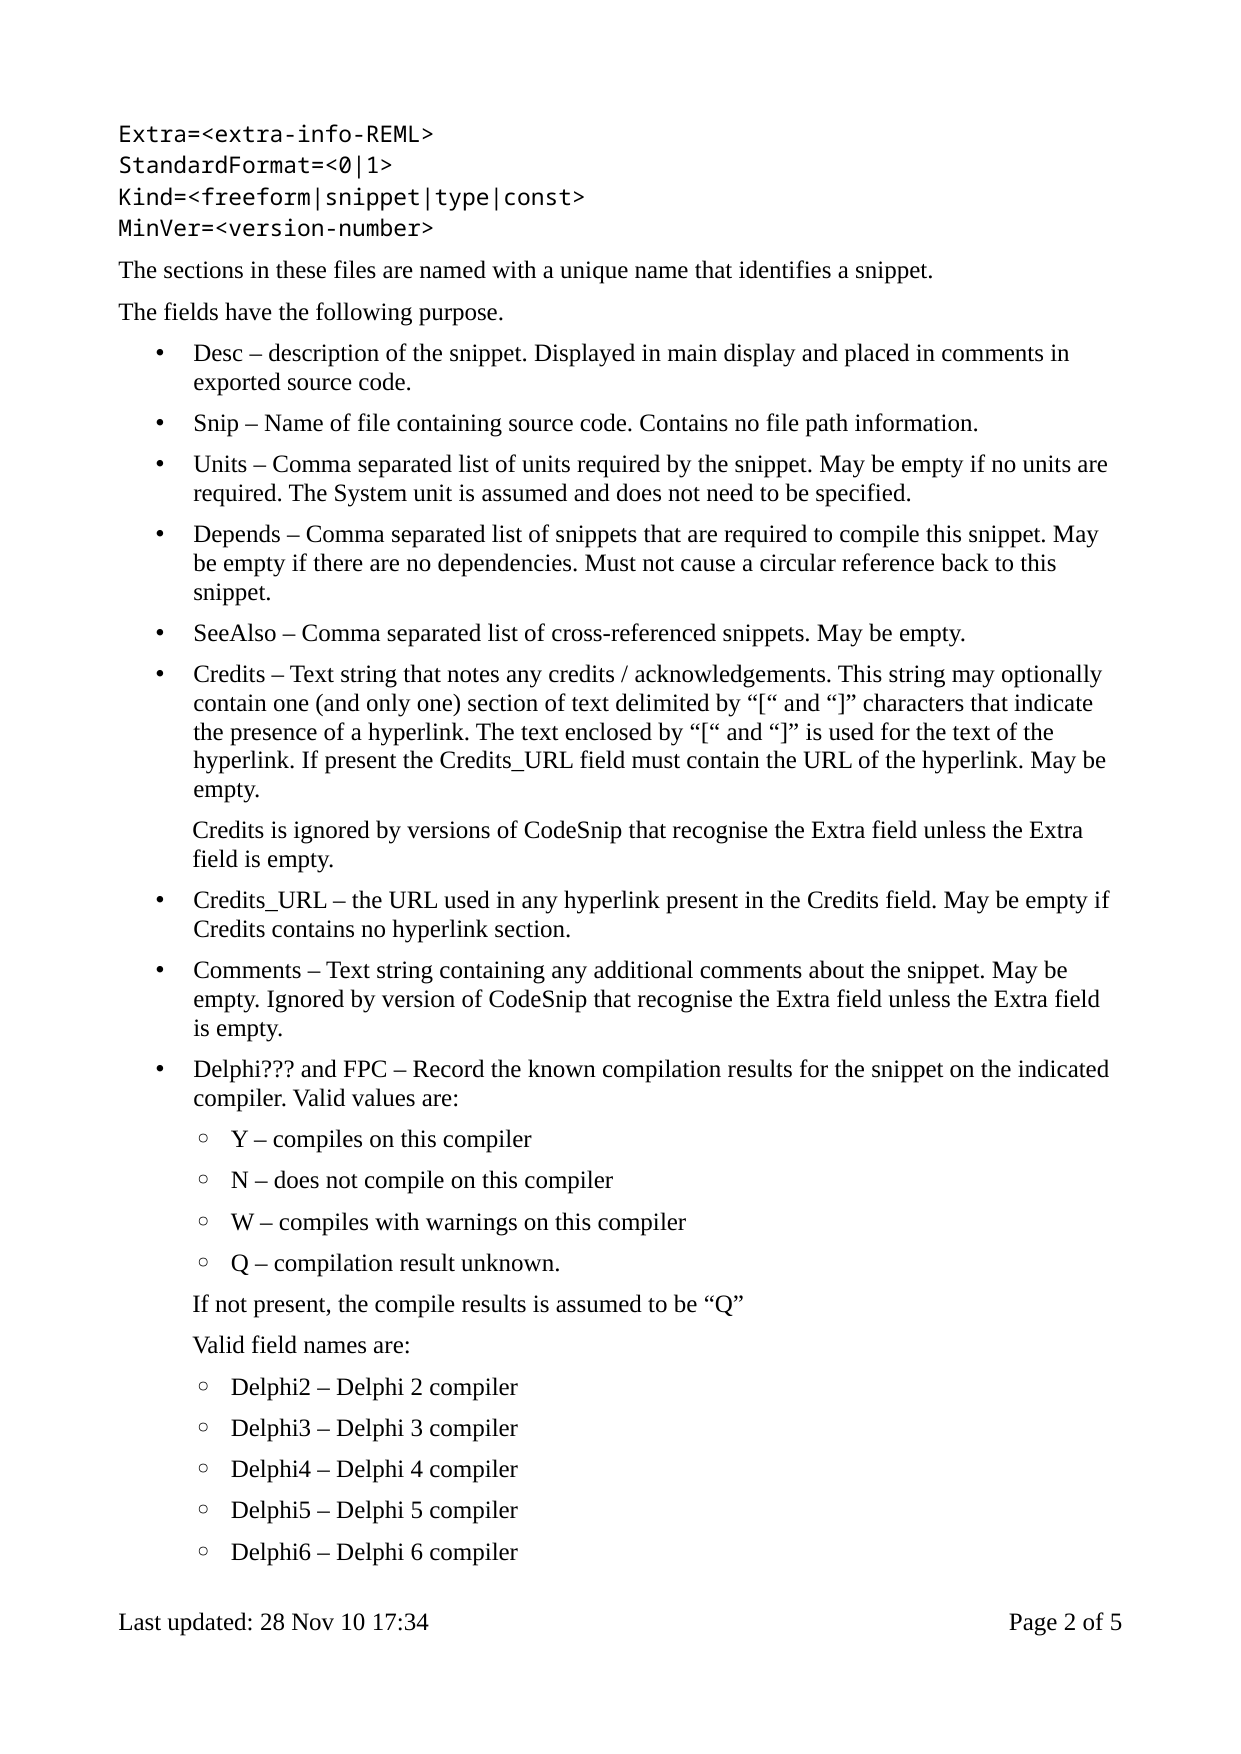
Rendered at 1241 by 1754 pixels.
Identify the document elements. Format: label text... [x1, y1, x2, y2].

list Depends – Comma separated list of snippets that are required to compile this snippet. May be empty if there are no dependencies. Must not cause a circular reference back to this snippet. [156, 519, 1122, 606]
list Comments – Text string containing any additional comments about the snippet. May be empty. Ignored by version of CodeSnip that recognise the Extra field unless the Extra field is empty. [156, 956, 1122, 1042]
text If not present, the compile results is assumed to be “Q” [192, 1289, 1122, 1318]
list SeeAlso – Comma separated list of cross-referenced snippets. May be empty. [156, 618, 1122, 647]
text Valid field names are: [192, 1331, 1122, 1359]
list Delphi??? and FPC – Record the known compilation results for the snippet on the indicated compiler. Valid values are: [156, 1054, 1122, 1112]
list N – does not compile on this compiler [193, 1166, 1122, 1194]
list Delphi5 – Delphi 5 compiler [193, 1496, 1122, 1524]
list Units – Comma separated list of units required by the snippet. May be empty if no units are required. The System unit is assumed and does not need to be specified. [156, 449, 1122, 507]
list Credits – Text string that notes any credits / acknowledgements. This string may optionally contain one (and only one) section of text delimited by “[“ and “]” characters that indicate the presence of a hyperlink. The text enclosed by “[“ and “]” is used for the text of the hyperlink. If present the Credits_URL field must contain the URL of the hyperlink. May be empty. [156, 659, 1122, 803]
text MinVer=<version-number> [118, 212, 1122, 243]
text StandardFormat=<0|1> [118, 149, 1122, 181]
list W – compiles with warnings on this compiler [193, 1207, 1122, 1236]
text The fields have the following purpose. [118, 297, 1122, 326]
list Delphi2 – Delphi 2 compiler [193, 1372, 1122, 1401]
text Kind=<freeform|snippet|type|const> [118, 181, 1122, 212]
text Credits is ignored by versions of CodeSnip that recognise the Extra field unless the Extra field is empty. [192, 816, 1122, 873]
list Delphi3 – Delphi 3 compiler [193, 1413, 1122, 1442]
list Q – compilation result unknown. [193, 1248, 1122, 1277]
text Extra=<extra-info-REML> [118, 118, 1122, 149]
list Delphi6 – Delphi 6 compiler [193, 1537, 1122, 1566]
list Desc – description of the snippet. Displayed in main display and placed in comments in exported source code. [156, 338, 1122, 396]
list Credits_URL – the URL used in any hyperlink present in the Credits field. May be empty if Credits contains no hyperlink section. [156, 886, 1122, 943]
list Y – compiles on this compiler [193, 1124, 1122, 1153]
list Delphi4 – Delphi 4 compiler [193, 1454, 1122, 1483]
text The sections in these files are named with a unique name that identifies a snippet. [118, 256, 1122, 284]
list Snip – Name of file containing source code. Contains no file path information. [156, 408, 1122, 437]
